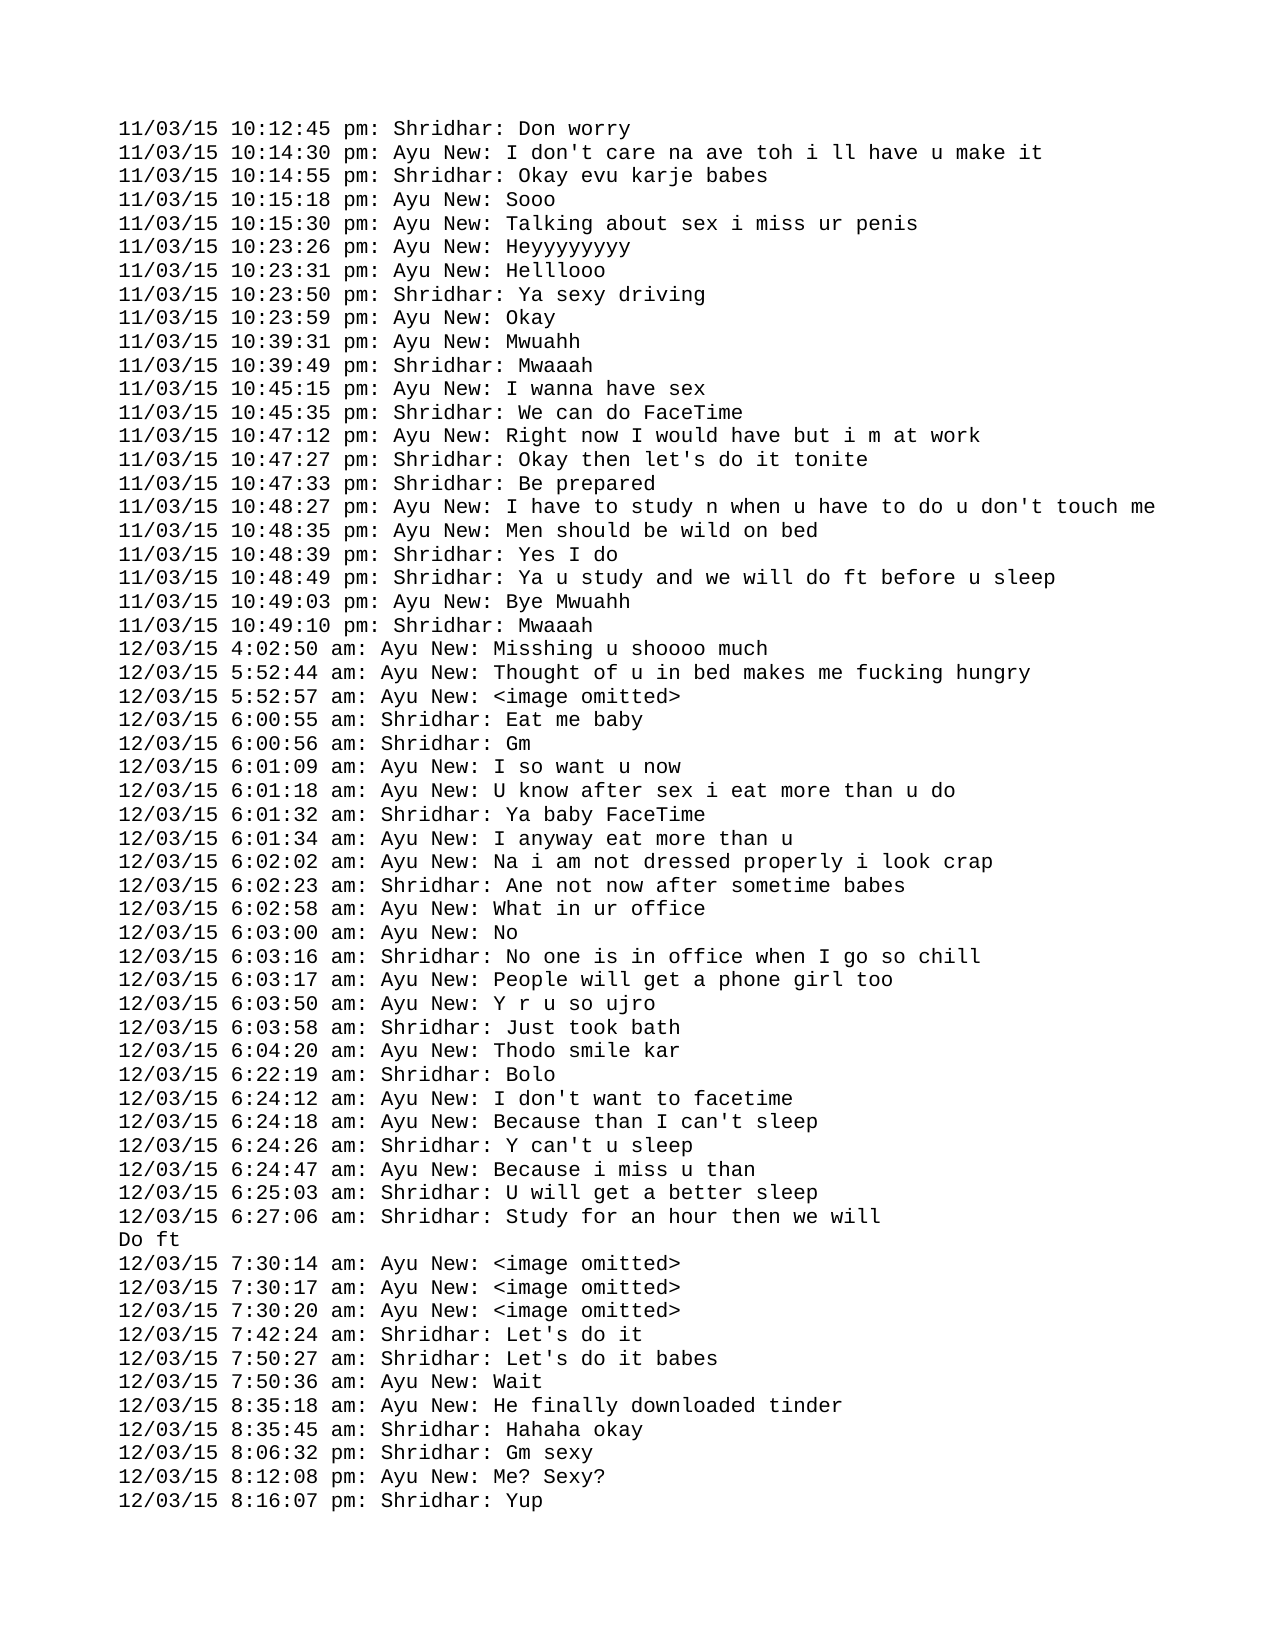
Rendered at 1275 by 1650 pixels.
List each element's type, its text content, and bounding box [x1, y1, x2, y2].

text 12/03/15 7:30:14 am: Ayu New: <image omitted> [118, 1253, 1157, 1277]
text 12/03/15 6:00:55 am: Shridhar: Eat me baby [118, 709, 1157, 733]
text 11/03/15 10:23:59 pm: Ayu New: Okay [118, 307, 1157, 331]
text 11/03/15 10:49:10 pm: Shridhar: Mwaaah [118, 615, 1157, 638]
text 11/03/15 10:48:39 pm: Shridhar: Yes I do [118, 544, 1157, 567]
text 11/03/15 10:48:49 pm: Shridhar: Ya u study and we will do ft before u sleep [118, 567, 1157, 591]
text 11/03/15 10:14:30 pm: Ayu New: I don't care na ave toh i ll have u make it [118, 142, 1157, 165]
text 11/03/15 10:48:35 pm: Ayu New: Men should be wild on bed [118, 520, 1157, 544]
text 11/03/15 10:45:15 pm: Ayu New: I wanna have sex [118, 378, 1157, 402]
text 12/03/15 6:02:23 am: Shridhar: Ane not now after sometime babes [118, 875, 1157, 898]
text 12/03/15 6:25:03 am: Shridhar: U will get a better sleep [118, 1182, 1157, 1206]
text 12/03/15 6:03:17 am: Ayu New: People will get a phone girl too [118, 969, 1157, 993]
text 12/03/15 7:42:24 am: Shridhar: Let's do it [118, 1324, 1157, 1348]
text 12/03/15 6:24:47 am: Ayu New: Because i miss u than [118, 1158, 1157, 1182]
text 12/03/15 6:27:06 am: Shridhar: Study for an hour then we will [118, 1206, 1157, 1229]
text 12/03/15 6:02:58 am: Ayu New: What in ur office [118, 898, 1157, 922]
text 11/03/15 10:47:12 pm: Ayu New: Right now I would have but i m at work [118, 426, 1157, 449]
text 12/03/15 7:50:27 am: Shridhar: Let's do it babes [118, 1348, 1157, 1371]
text 11/03/15 10:23:26 pm: Ayu New: Heyyyyyyyy [118, 236, 1157, 260]
text 12/03/15 8:06:32 pm: Shridhar: Gm sexy [118, 1442, 1157, 1466]
text 12/03/15 8:16:07 pm: Shridhar: Yup [118, 1489, 1157, 1513]
text 12/03/15 6:24:12 am: Ayu New: I don't want to facetime [118, 1088, 1157, 1111]
text 12/03/15 7:30:17 am: Ayu New: <image omitted> [118, 1277, 1157, 1300]
text 12/03/15 5:52:57 am: Ayu New: <image omitted> [118, 686, 1157, 709]
text 12/03/15 6:03:58 am: Shridhar: Just took bath [118, 1017, 1157, 1040]
text 12/03/15 6:02:02 am: Ayu New: Na i am not dressed properly i look crap [118, 851, 1157, 875]
text 11/03/15 10:47:33 pm: Shridhar: Be prepared [118, 473, 1157, 496]
text 12/03/15 6:01:32 am: Shridhar: Ya baby FaceTime [118, 804, 1157, 827]
text 12/03/15 6:01:09 am: Ayu New: I so want u now [118, 757, 1157, 780]
text 12/03/15 6:03:16 am: Shridhar: No one is in office when I go so chill [118, 946, 1157, 969]
text 11/03/15 10:23:50 pm: Shridhar: Ya sexy driving [118, 284, 1157, 307]
text 11/03/15 10:14:55 pm: Shridhar: Okay evu karje babes [118, 165, 1157, 189]
text 11/03/15 10:12:45 pm: Shridhar: Don worry [118, 118, 1157, 142]
text 12/03/15 6:03:50 am: Ayu New: Y r u so ujro [118, 993, 1157, 1017]
text 12/03/15 7:50:36 am: Ayu New: Wait [118, 1371, 1157, 1395]
text 11/03/15 10:39:49 pm: Shridhar: Mwaaah [118, 354, 1157, 378]
text 12/03/15 6:00:56 am: Shridhar: Gm [118, 733, 1157, 757]
text 12/03/15 6:03:00 am: Ayu New: No [118, 922, 1157, 946]
text 11/03/15 10:49:03 pm: Ayu New: Bye Mwuahh [118, 591, 1157, 615]
text 12/03/15 5:52:44 am: Ayu New: Thought of u in bed makes me fucking hungry [118, 662, 1157, 686]
text 12/03/15 4:02:50 am: Ayu New: Misshing u shoooo much [118, 638, 1157, 662]
text 12/03/15 7:30:20 am: Ayu New: <image omitted> [118, 1300, 1157, 1324]
text 11/03/15 10:23:31 pm: Ayu New: Helllooo [118, 260, 1157, 284]
text 12/03/15 6:04:20 am: Ayu New: Thodo smile kar [118, 1040, 1157, 1064]
text 11/03/15 10:15:30 pm: Ayu New: Talking about sex i miss ur penis [118, 213, 1157, 236]
text 12/03/15 8:35:45 am: Shridhar: Hahaha okay [118, 1419, 1157, 1442]
text 11/03/15 10:15:18 pm: Ayu New: Sooo [118, 189, 1157, 213]
text 11/03/15 10:39:31 pm: Ayu New: Mwuahh [118, 331, 1157, 354]
text 12/03/15 6:24:18 am: Ayu New: Because than I can't sleep [118, 1111, 1157, 1135]
text 12/03/15 8:12:08 pm: Ayu New: Me? Sexy? [118, 1466, 1157, 1489]
text 11/03/15 10:48:27 pm: Ayu New: I have to study n when u have to do u don't touch me [118, 496, 1157, 520]
text Do ft [118, 1229, 1157, 1253]
text 12/03/15 6:01:34 am: Ayu New: I anyway eat more than u [118, 827, 1157, 851]
text 12/03/15 8:35:18 am: Ayu New: He finally downloaded tinder [118, 1395, 1157, 1419]
text 12/03/15 6:24:26 am: Shridhar: Y can't u sleep [118, 1135, 1157, 1158]
text 12/03/15 6:22:19 am: Shridhar: Bolo [118, 1064, 1157, 1088]
text 12/03/15 6:01:18 am: Ayu New: U know after sex i eat more than u do [118, 780, 1157, 804]
text 11/03/15 10:45:35 pm: Shridhar: We can do FaceTime [118, 402, 1157, 426]
text 11/03/15 10:47:27 pm: Shridhar: Okay then let's do it tonite [118, 449, 1157, 473]
